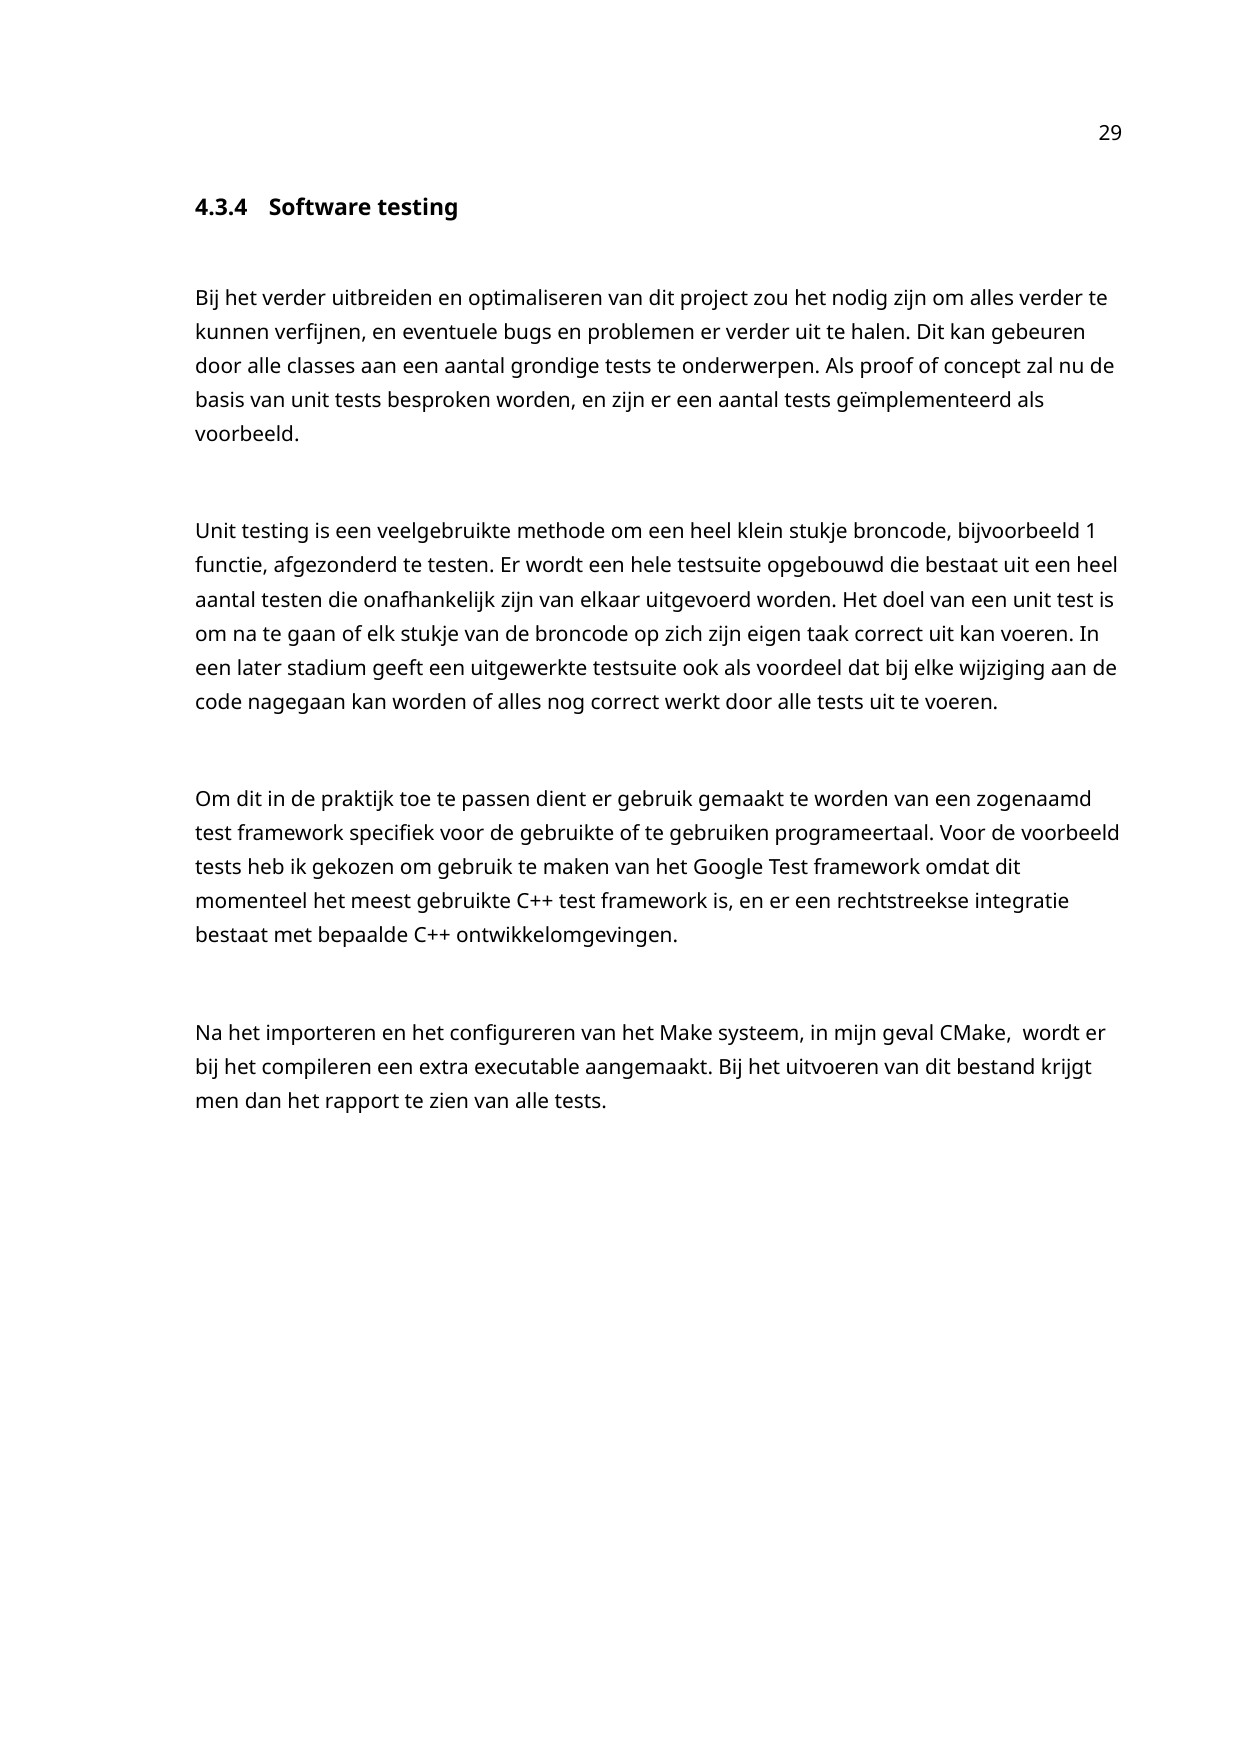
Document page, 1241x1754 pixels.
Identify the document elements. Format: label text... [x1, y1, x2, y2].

subtitle 4.3.4 Software testing [195, 191, 1122, 222]
text Om dit in de praktijk toe te passen dient er gebruik gemaakt te worden van een zogenaamd test framework specifiek voor de gebruikte of te gebruiken programeertaal. Voor de voorbeeld tests heb ik gekozen om gebruik te maken van het Google Test framework omdat dit momenteel het meest gebruikte C++ test framework is, en er een rechtstreekse integratie bestaat met bepaalde C++ ontwikkelomgevingen. [195, 784, 1122, 949]
text Na het importeren en het configureren van het Make systeem, in mijn geval CMake, wordt er bij het compileren een extra executable aangemaakt. Bij het uitvoeren van dit bestand krijgt men dan het rapport te zien van alle tests. [195, 1018, 1122, 1114]
text Unit testing is een veelgebruikte methode om een heel klein stukje broncode, bijvoorbeeld 1 functie, afgezonderd te testen. Er wordt een hele testsuite opgebouwd die bestaat uit een heel aantal testen die onafhankelijk zijn van elkaar uitgevoerd worden. Het doel van een unit test is om na te gaan of elk stukje van de broncode op zich zijn eigen taak correct uit kan voeren. In een later stadium geeft een uitgewerkte testsuite ook als voordeel dat bij elke wijziging aan de code nagegaan kan worden of alles nog correct werkt door alle tests uit te voeren. [195, 517, 1122, 715]
text Bij het verder uitbreiden en optimaliseren van dit project zou het nodig zijn om alles verder te kunnen verfijnen, en eventuele bugs en problemen er verder uit te halen. Dit kan gebeuren door alle classes aan een aantal grondige tests te onderwerpen. Als proof of concept zal nu de basis van unit tests besproken worden, en zijn er een aantal tests geïmplementeerd als voorbeeld. [195, 283, 1122, 448]
